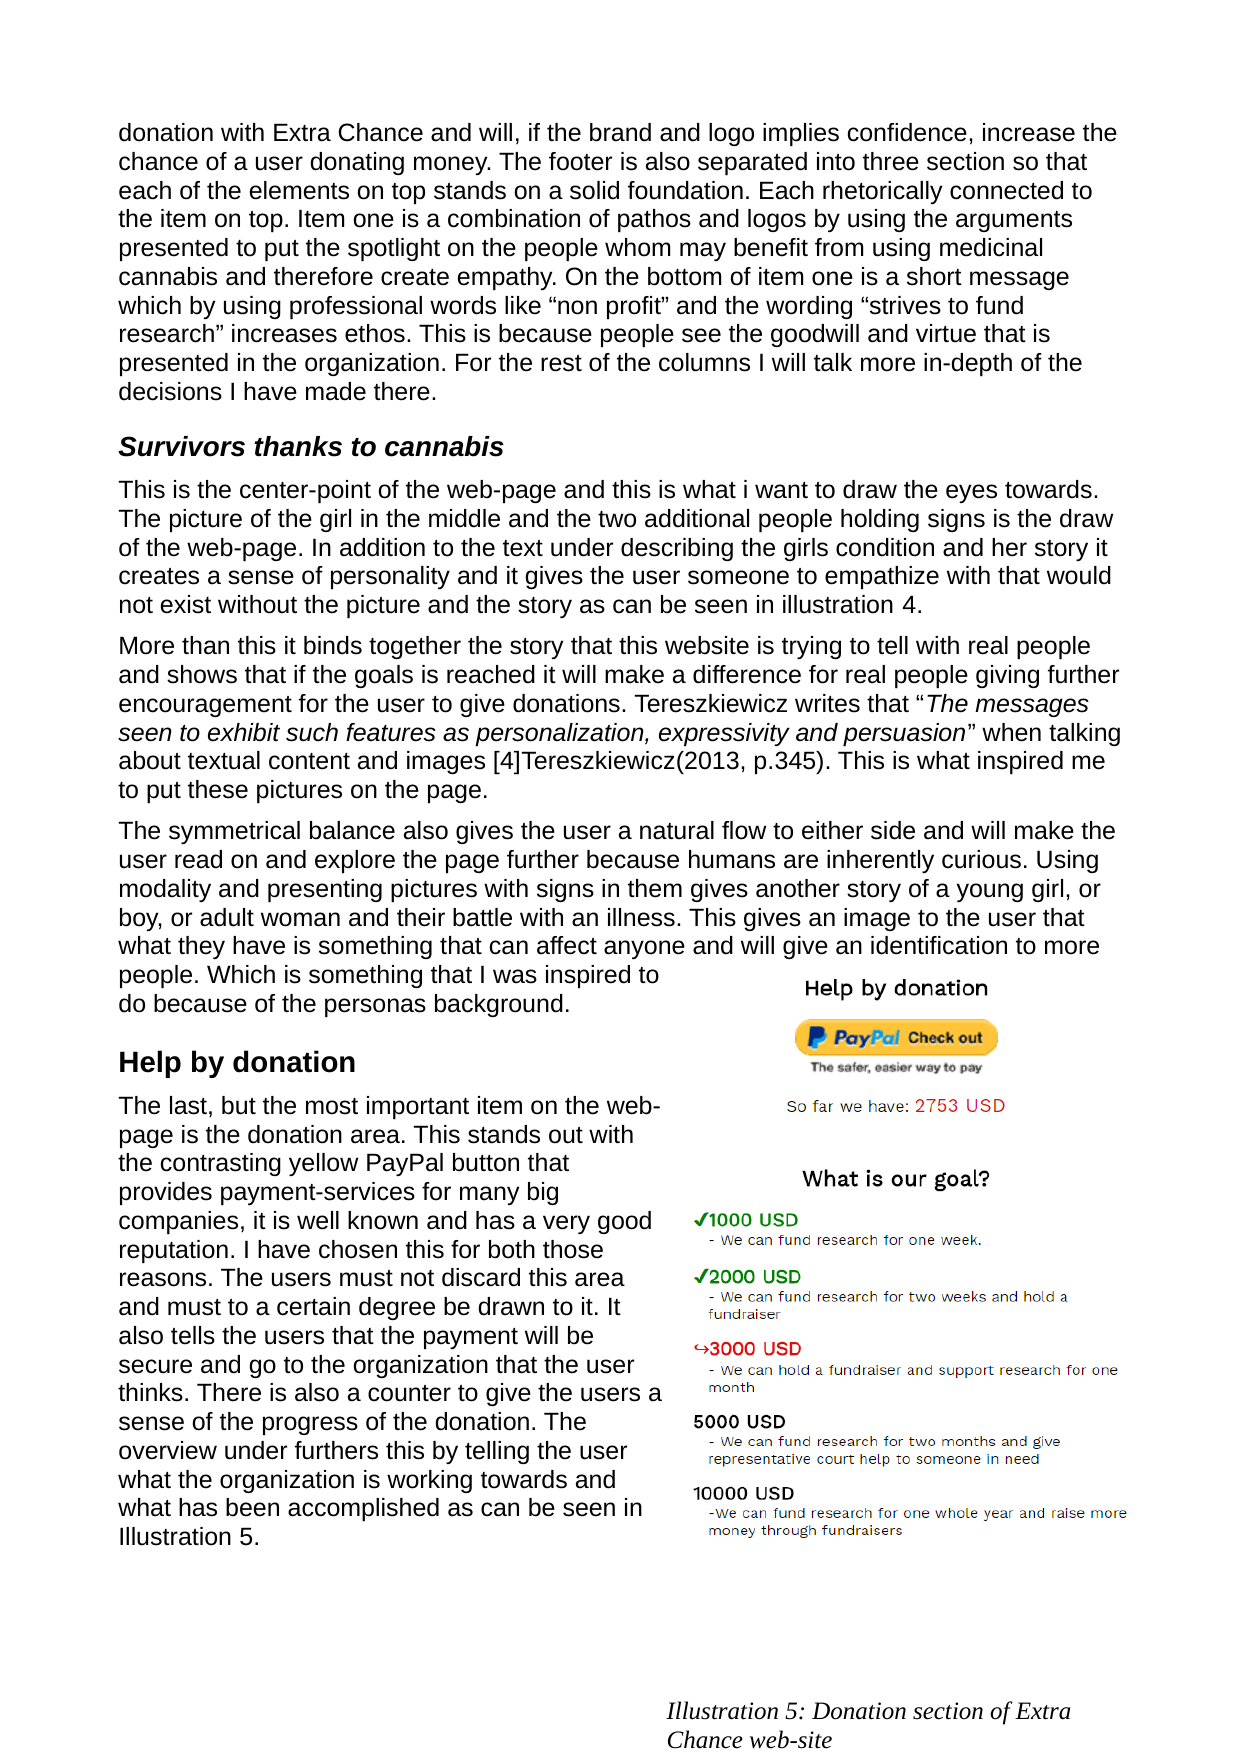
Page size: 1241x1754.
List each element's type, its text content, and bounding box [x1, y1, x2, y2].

text This is the center-point of the web-page and this is what i want to draw the eyes towards. The picture of the girl in the middle and the two additional people holding signs is the draw of the web-page. In addition to the text under describing the girls condition and her story it creates a sense of personality and it gives the user someone to empathize with that would not exist without the picture and the story as can be seen in illustration 4. [118, 475, 1122, 619]
subtitle Help by donation [118, 1044, 666, 1078]
text The symmetrical balance also gives the user a natural flow to either side and will make the user read on and explore the page further because humans are inherently curious. Using modality and presenting pictures with signs in them gives another story of a young girl, or boy, or adult woman and their battle with an illness. This gives an image to the user that what they have is something that can affect anyone and will give an identification to more people. Which is something that I was inspired to do because of the personas background. [118, 816, 1122, 1017]
subtitle [666, 960, 1141, 972]
text donation with Extra Chance and will, if the brand and logo implies confidence, increase the chance of a user donating money. The footer is also separated into three section so that each of the elements on top stands on a solid foundation. Each rhetorically connected to the item on top. Item one is a combination of pathos and logos by using the arguments presented to put the spotlight on the people whom may benefit from using medicinal cannabis and therefore create empathy. On the bottom of item one is a short message which by using professional words like “non profit” and the wording “strives to fund research” increases ethos. This is because people see the goodwill and virtue that is presented in the organization. For the rest of the columns I will talk more in-depth of the decisions I have made there. [118, 118, 1122, 406]
picture [666, 972, 1142, 1588]
text The last, but the most important item on the web-page is the donation area. This stands out with the contrasting yellow PayPal button that provides payment-services for many big companies, it is well known and has a very good reputation. I have chosen this for both those reasons. The users must not discard this area and must to a certain degree be drawn to it. It also tells the users that the payment will be secure and go to the organization that the user thinks. There is also a counter to give the users a sense of the progress of the donation. The overview under furthers this by telling the user what the organization is working towards and what has been accomplished as can be seen in Illustration 5. [118, 1091, 666, 1551]
text More than this it binds together the story that this website is trying to tell with real people and shows that if the goals is reached it will make a difference for real people giving further encouragement for the user to give donations. Tereszkiewicz writes that “The messages seen to exhibit such features as personalization, expressivity and persuasion” when talking about textual content and images [4]Tereszkiewicz(2013, p.345). This is what inspired me to put these pictures on the page. [118, 631, 1122, 804]
subtitle Survivors thanks to cannabis [118, 431, 1122, 462]
text Illustration 5: Donation section of Extra Chance web-site [666, 1588, 1141, 1754]
